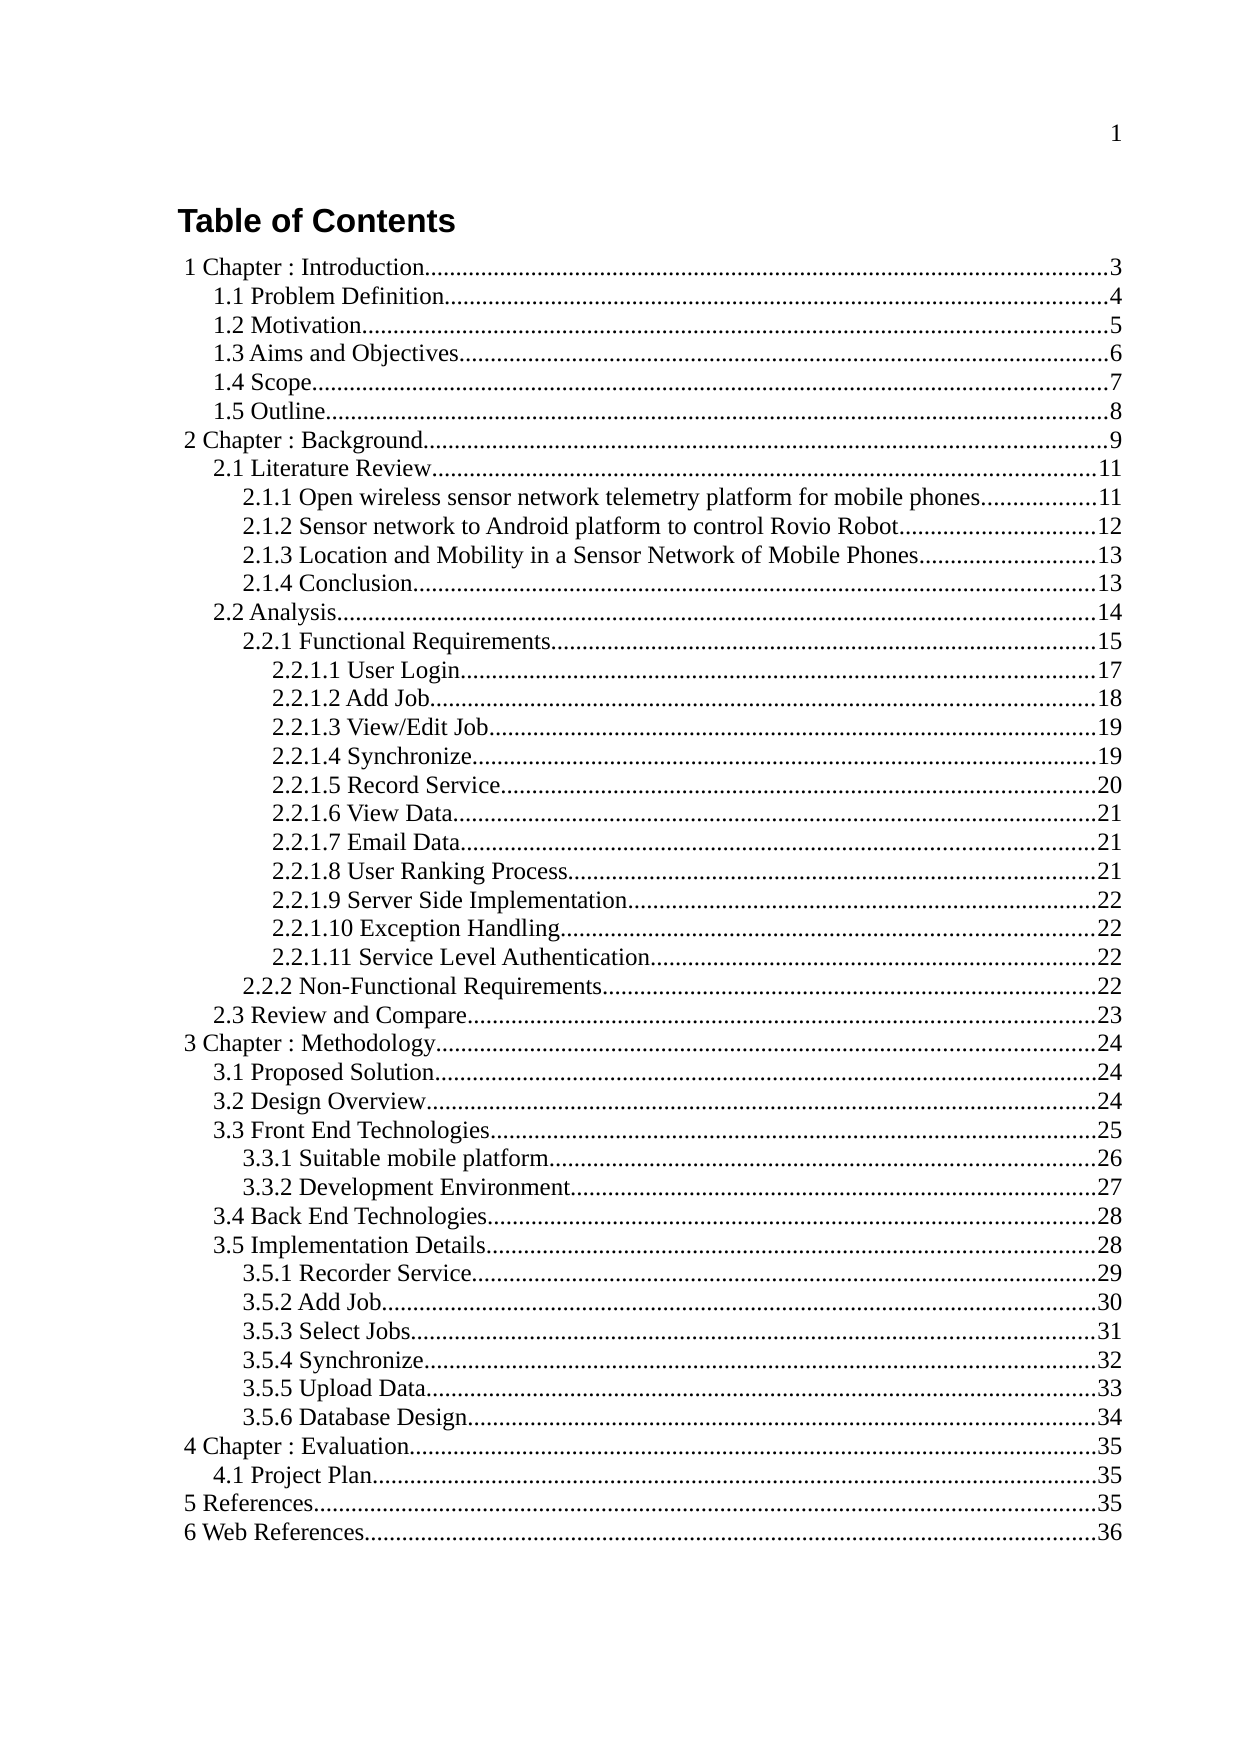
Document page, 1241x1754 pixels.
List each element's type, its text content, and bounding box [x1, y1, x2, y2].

text 3.5.6 Database Design 34 [236, 1402, 1122, 1431]
text 5 References 35 [177, 1488, 1122, 1517]
text 2.1.1 Open wireless sensor network telemetry platform for mobile phones 11 [236, 482, 1122, 511]
text 2.1.2 Sensor network to Android platform to control Rovio Robot 12 [236, 511, 1122, 540]
text 2.2.1.11 Service Level Authentication 22 [266, 942, 1122, 971]
text 6 Web References 36 [177, 1517, 1122, 1546]
text 1.3 Aims and Objectives 6 [207, 338, 1122, 367]
text 3.5.5 Upload Data 33 [236, 1373, 1122, 1402]
text 2.2.1.1 User Login 17 [266, 655, 1122, 683]
text 2.2.1.8 User Ranking Process 21 [266, 856, 1122, 885]
text 3.5.2 Add Job 30 [236, 1287, 1122, 1316]
subtitle Table of Contents [177, 201, 1122, 240]
text 3.5.3 Select Jobs 31 [236, 1316, 1122, 1345]
text 3.3.1 Suitable mobile platform 26 [236, 1143, 1122, 1172]
text 3.1 Proposed Solution 24 [207, 1057, 1122, 1086]
text 2.2.1.4 Synchronize 19 [266, 741, 1122, 770]
text 1.4 Scope 7 [207, 367, 1122, 396]
text 2.1.3 Location and Mobility in a Sensor Network of Mobile Phones 13 [236, 540, 1122, 568]
text 3.5.4 Synchronize 32 [236, 1345, 1122, 1373]
text 3.5 Implementation Details 28 [207, 1230, 1122, 1258]
text 2.2.1.5 Record Service 20 [266, 770, 1122, 798]
text 2.1.4 Conclusion 13 [236, 568, 1122, 597]
text 2.2.2 Non-Functional Requirements 22 [236, 971, 1122, 1000]
text 1 Chapter : Introduction 3 [177, 252, 1122, 281]
text 1.2 Motivation 5 [207, 310, 1122, 338]
text 2.2.1 Functional Requirements 15 [236, 626, 1122, 655]
text 3.3 Front End Technologies 25 [207, 1115, 1122, 1143]
text 2.2.1.6 View Data 21 [266, 798, 1122, 827]
text 3.4 Back End Technologies 28 [207, 1201, 1122, 1230]
text 1.5 Outline 8 [207, 396, 1122, 425]
text 1.1 Problem Definition 4 [207, 281, 1122, 310]
text 2.2.1.3 View/Edit Job 19 [266, 712, 1122, 741]
text 3 Chapter : Methodology 24 [177, 1028, 1122, 1057]
text 4.1 Project Plan 35 [207, 1460, 1122, 1488]
text 4 Chapter : Evaluation 35 [177, 1431, 1122, 1460]
text 2 Chapter : Background 9 [177, 425, 1122, 453]
text 2.3 Review and Compare 23 [207, 1000, 1122, 1028]
text 3.3.2 Development Environment 27 [236, 1172, 1122, 1201]
text 2.1 Literature Review 11 [207, 453, 1122, 482]
text 2.2.1.9 Server Side Implementation 22 [266, 885, 1122, 913]
text 3.5.1 Recorder Service 29 [236, 1258, 1122, 1287]
text 2.2 Analysis 14 [207, 597, 1122, 626]
text 2.2.1.2 Add Job 18 [266, 683, 1122, 712]
text 3.2 Design Overview 24 [207, 1086, 1122, 1115]
text 2.2.1.7 Email Data 21 [266, 827, 1122, 856]
text 2.2.1.10 Exception Handling 22 [266, 913, 1122, 942]
